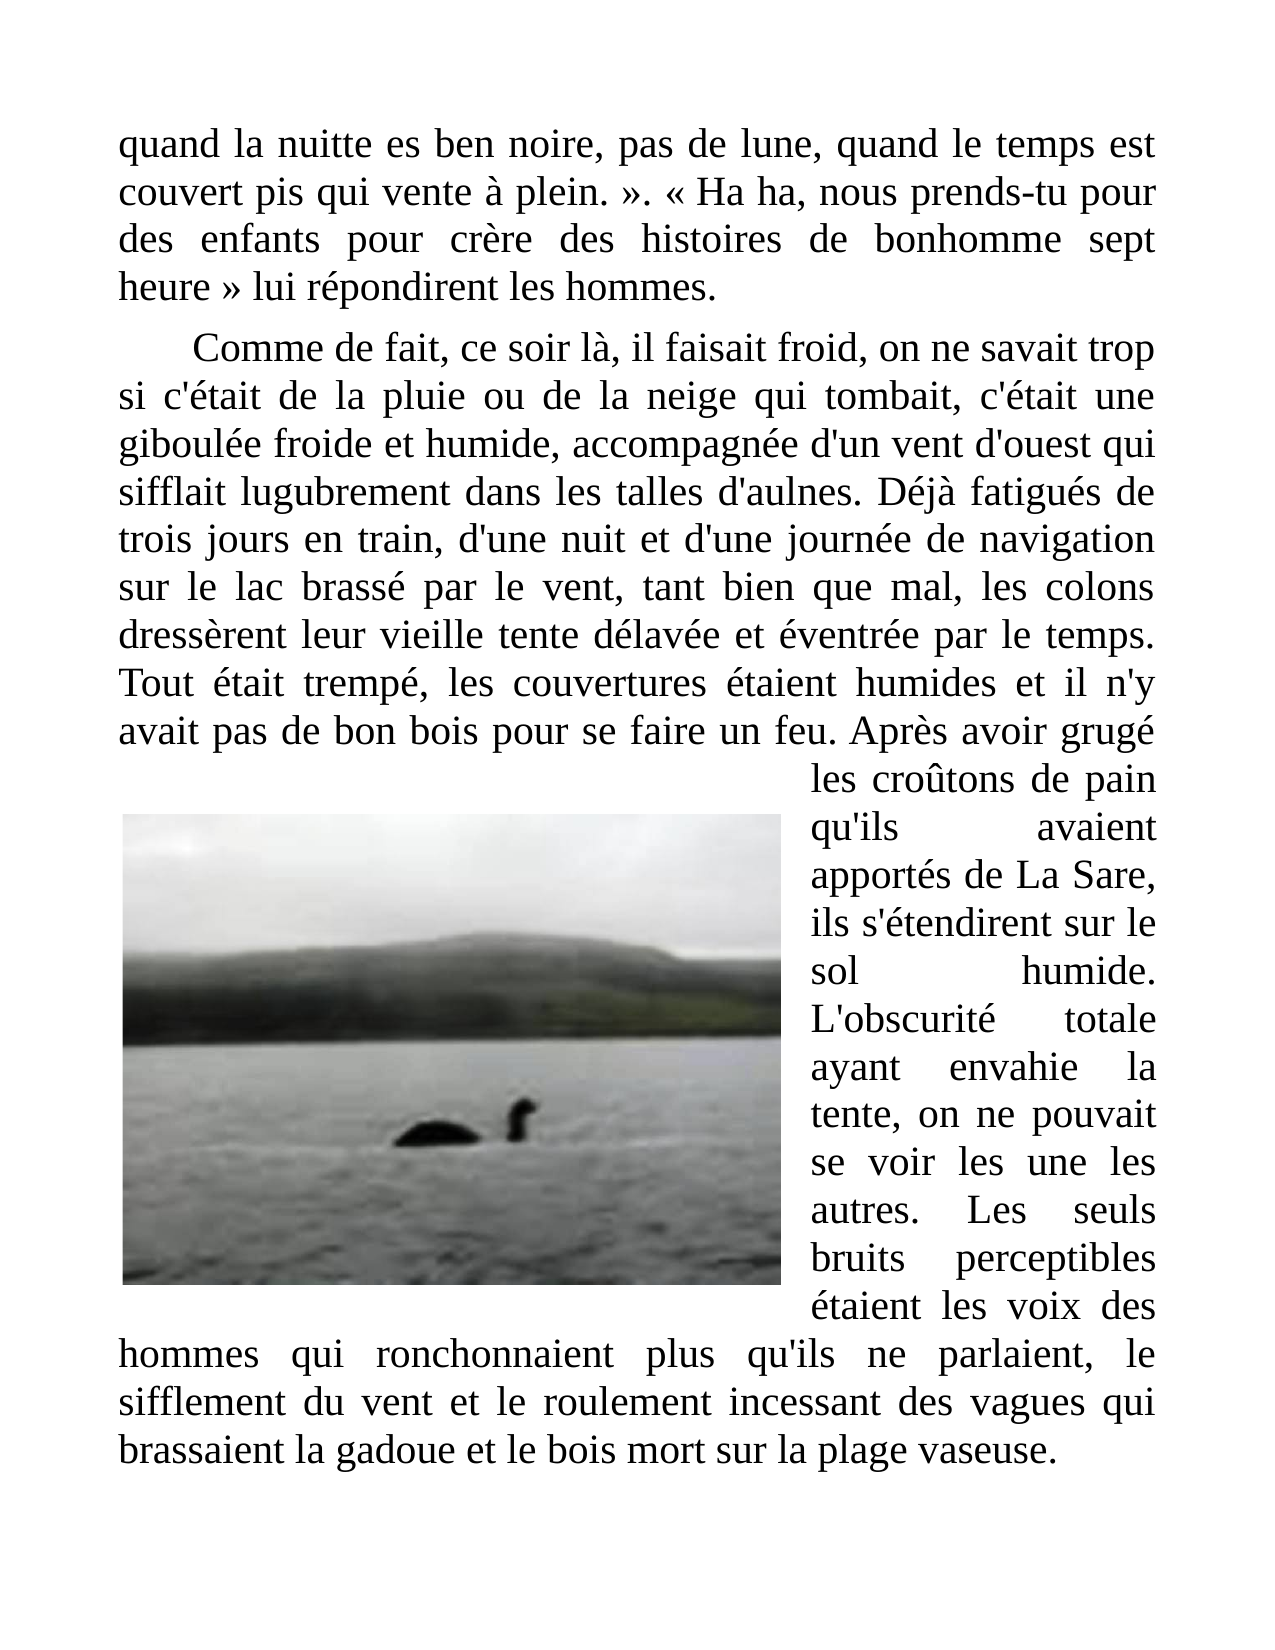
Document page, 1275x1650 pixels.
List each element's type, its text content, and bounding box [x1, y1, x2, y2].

picture [122, 814, 781, 1285]
text quand la nuitte es ben noire, pas de lune, quand le temps est couvert pis qui vente à plein. ». « Ha ha, nous prends-tu pour des enfants pour crère des histoires de bonhomme sept heure » lui répondirent les hommes. [118, 118, 1157, 310]
text Comme de fait, ce soir là, il faisait froid, on ne savait trop si c'était de la pluie ou de la neige qui tombait, c'était une giboulée froide et humide, accompagnée d'un vent d'ouest qui sifflait lugubrement dans les talles d'aulnes. Déjà fatigués de trois jours en train, d'une nuit et d'une journée de navigation sur le lac brassé par le vent, tant bien que mal, les colons dressèrent leur vieille tente délavée et éventrée par le temps. Tout était trempé, les couvertures étaient humides et il n'y avait pas de bon bois pour se faire un feu. Après avoir grugé les croûtons de pain qu'ils avaient apportés de La Sare, ils s'étendirent sur le sol humide. L'obscurité totale ayant envahie la tente, on ne pouvait se voir les une les autres. Les seuls bruits perceptibles étaient les voix des hommes qui ronchonnaient plus qu'ils ne parlaient, le sifflement du vent et le roulement incessant des vagues qui brassaient la gadoue et le bois mort sur la plage vaseuse. [118, 322, 1157, 1472]
